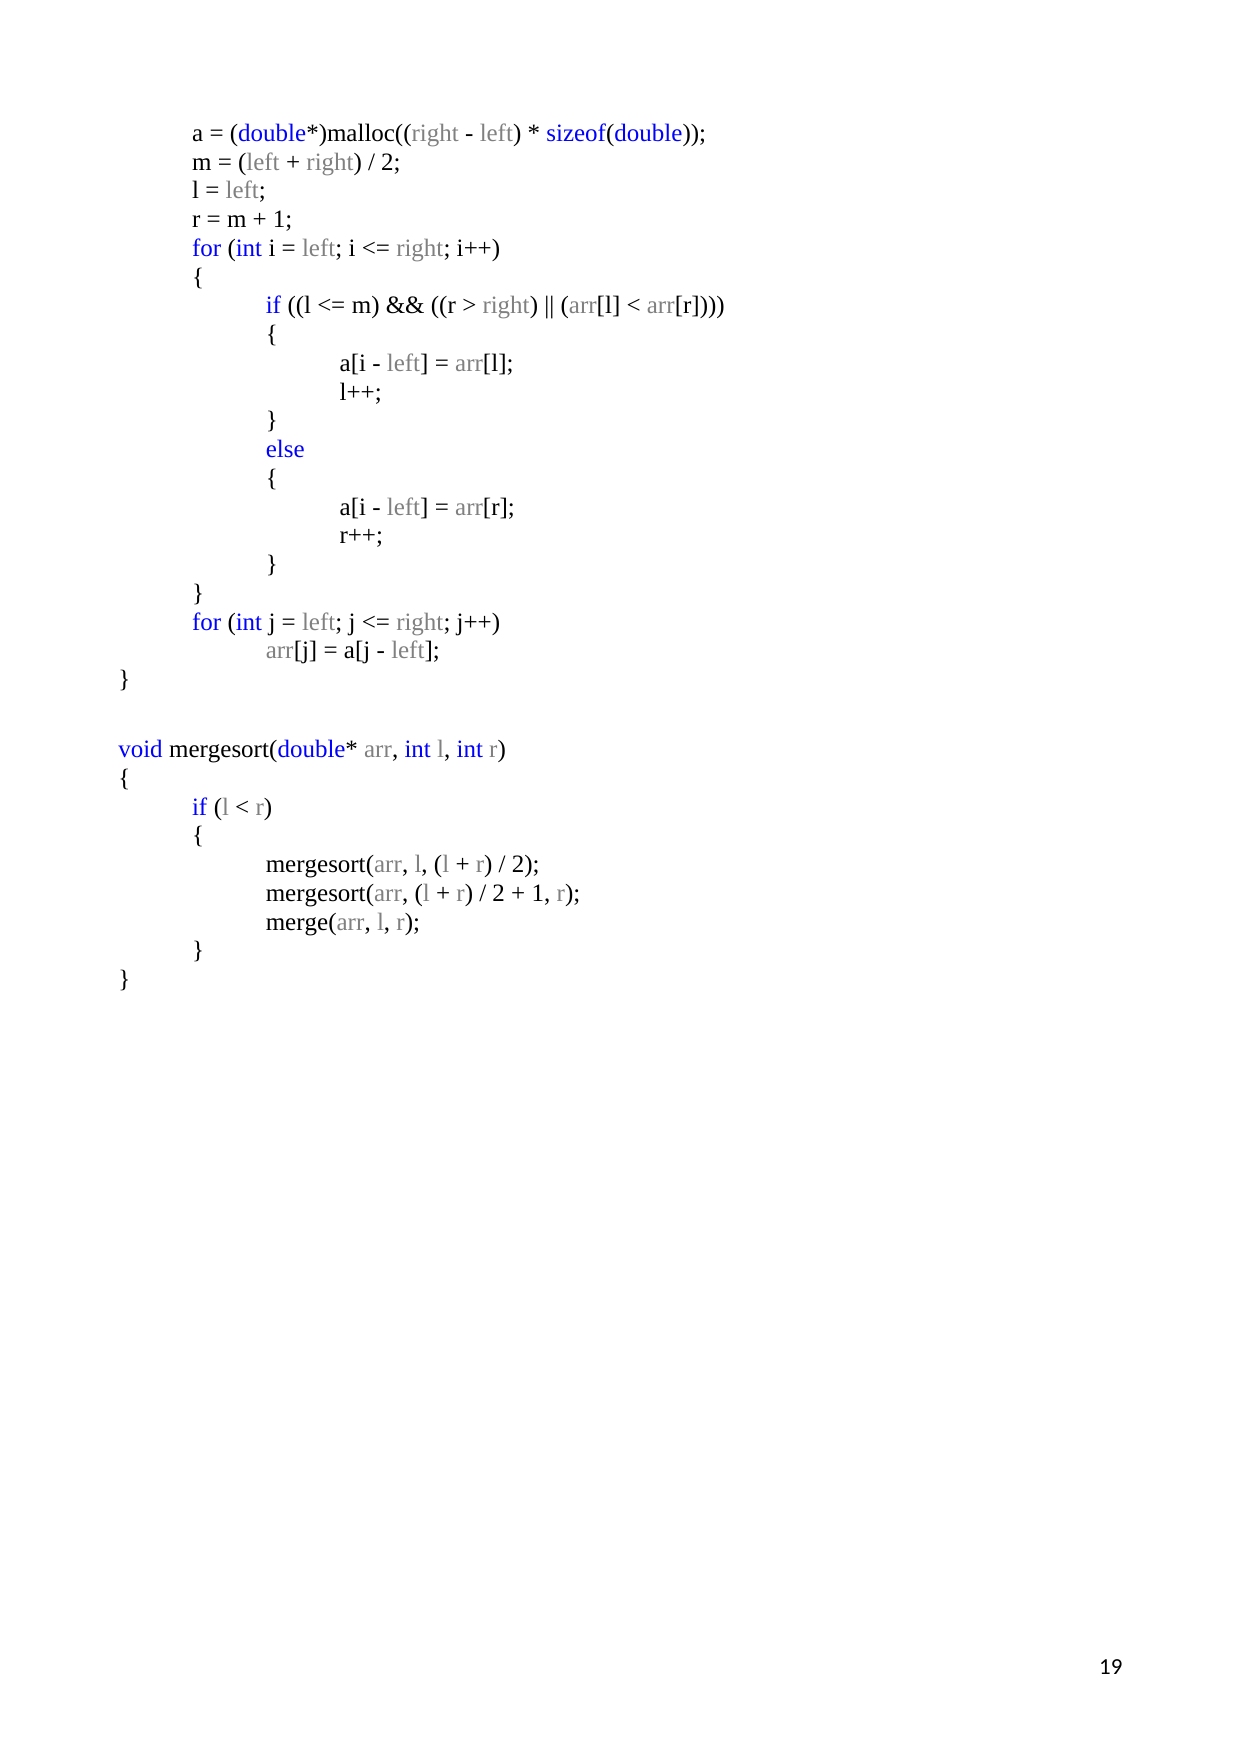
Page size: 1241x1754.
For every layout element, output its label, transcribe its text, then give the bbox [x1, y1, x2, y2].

text { [118, 463, 1122, 492]
text mergesort(arr, l, (l + r) / 2); [118, 849, 1122, 878]
text r = m + 1; [118, 204, 1122, 233]
text } [118, 578, 1122, 607]
text if ((l <= m) && ((r > right) || (arr[l] < arr[r]))) [118, 291, 1122, 319]
text mergesort(arr, (l + r) / 2 + 1, r); [118, 878, 1122, 907]
text { [118, 262, 1122, 291]
text a[i - left] = arr[r]; [118, 492, 1122, 521]
text } [118, 406, 1122, 434]
text } [118, 664, 1122, 693]
text } [118, 936, 1122, 964]
text } [118, 549, 1122, 578]
text l++; [118, 377, 1122, 406]
text m = (left + right) / 2; [118, 147, 1122, 176]
text l = left; [118, 176, 1122, 204]
text { [118, 821, 1122, 849]
text a[i - left] = arr[l]; [118, 348, 1122, 377]
text else [118, 434, 1122, 463]
text } [118, 964, 1122, 993]
text void mergesort(double* arr, int l, int r) [118, 734, 1122, 763]
text { [118, 763, 1122, 792]
text a = (double*)malloc((right - left) * sizeof(double)); [118, 118, 1122, 147]
text for (int i = left; i <= right; i++) [118, 233, 1122, 262]
text for (int j = left; j <= right; j++) [118, 607, 1122, 636]
text arr[j] = a[j - left]; [118, 636, 1122, 664]
text { [118, 319, 1122, 348]
text merge(arr, l, r); [118, 907, 1122, 936]
text r++; [118, 521, 1122, 549]
text if (l < r) [118, 792, 1122, 821]
